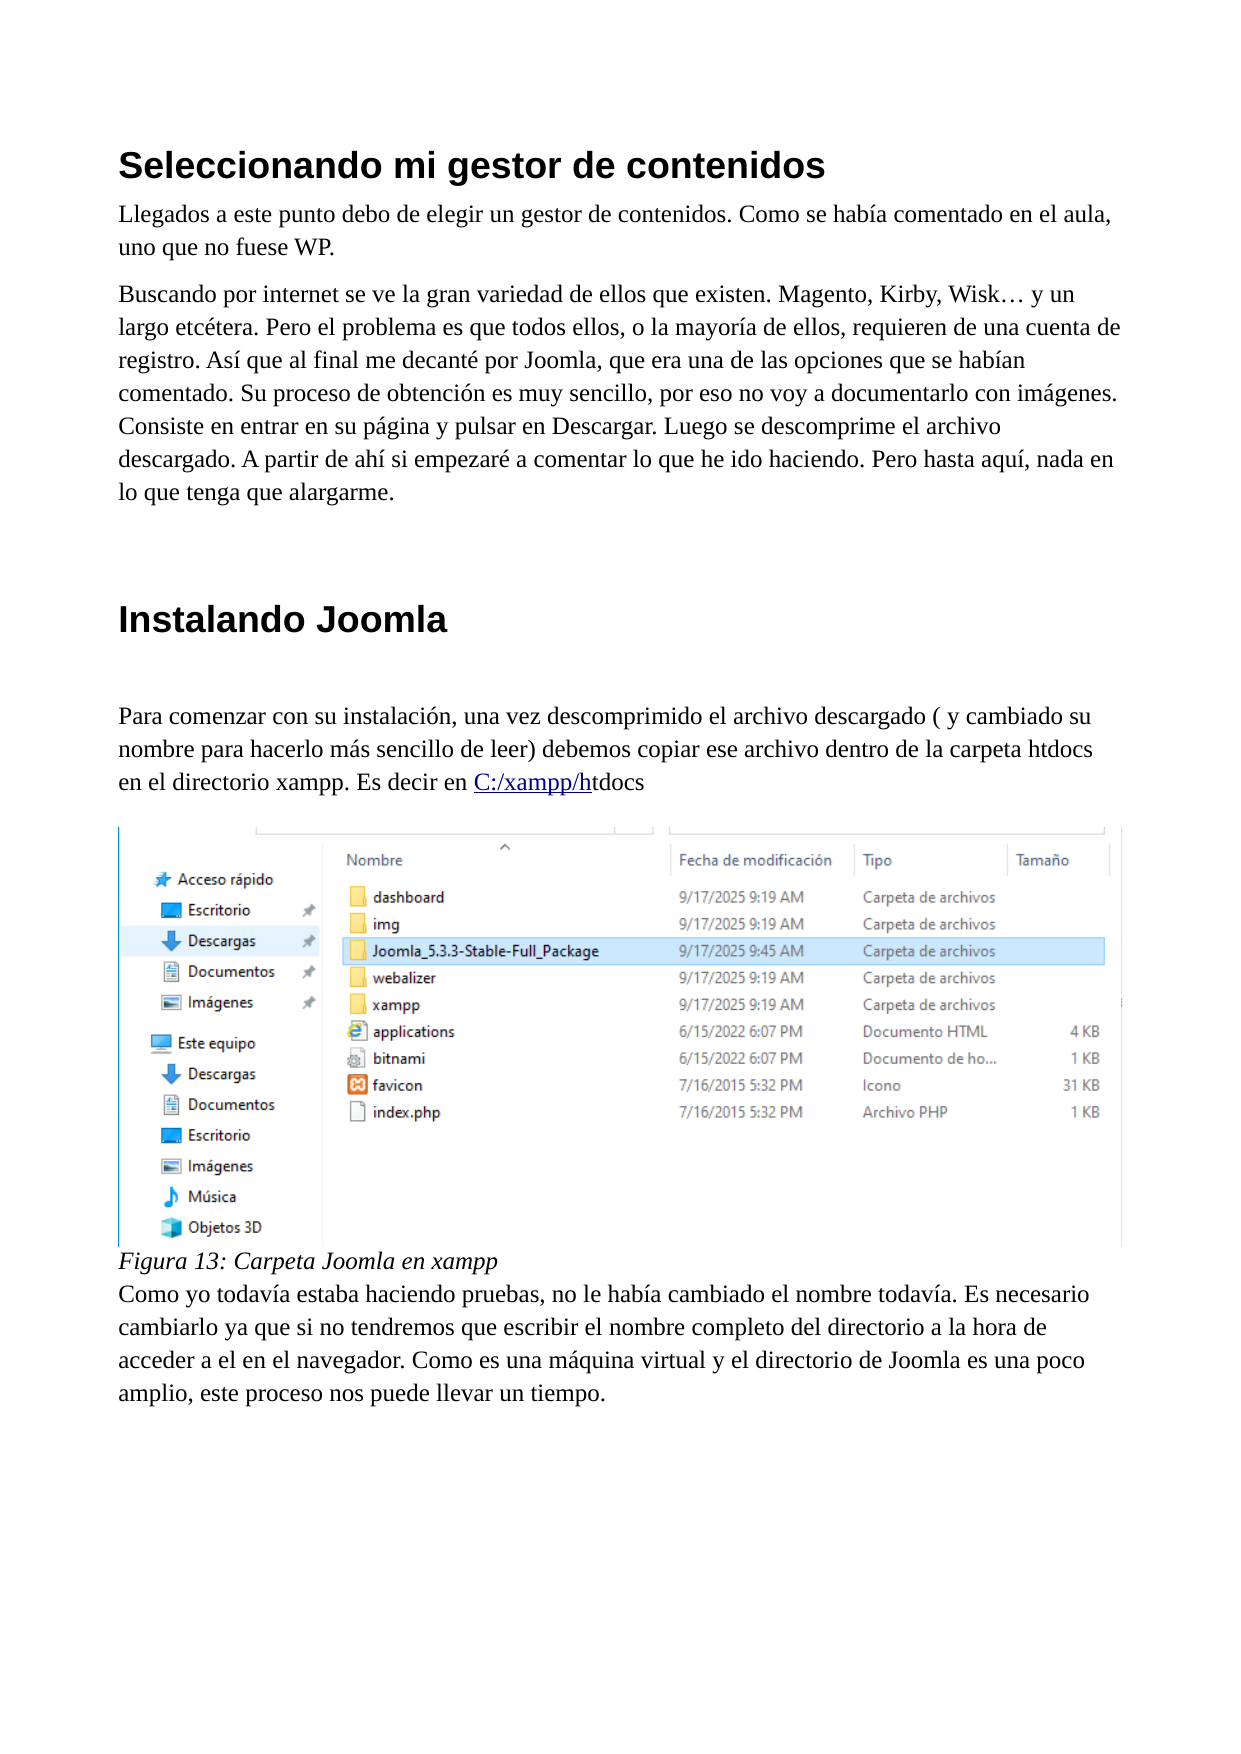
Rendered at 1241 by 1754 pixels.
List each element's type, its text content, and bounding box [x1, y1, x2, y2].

text Buscando por internet se ve la gran variedad de ellos que existen. Magento, Kirby, Wisk… y un largo etcétera. Pero el problema es que todos ellos, o la mayoría de ellos, requieren de una cuenta de registro. Así que al final me decanté por Joomla, que era una de las opciones que se habían comentado. Su proceso de obtención es muy sencillo, por eso no voy a documentarlo con imágenes. Consiste en entrar en su página y pulsar en Descargar. Luego se descomprime el archivo descargado. A partir de ahí si empezaré a comentar lo que he ido haciendo. Pero hasta aquí, nada en lo que tenga que alargarme. [118, 279, 1122, 506]
text [118, 814, 1122, 827]
text Figura 13: Carpeta Joomla en xampp [118, 1247, 1122, 1275]
subtitle Instalando Joomla [118, 598, 1122, 641]
text Como yo todavía estaba haciendo pruebas, no le había cambiado el nombre todavía. Es necesario cambiarlo ya que si no tendremos que escribir el nombre completo del directorio a la hora de acceder a el en el navegador. Como es una máquina virtual y el directorio de Joomla es una poco amplio, este proceso nos puede llevar un tiempo. [118, 1275, 1122, 1407]
text Para comenzar con su instalación, una vez descomprimido el archivo descargado ( y cambiado su nombre para hacerlo más sencillo de leer) debemos copiar ese archivo dentro de la carpeta htdocs en el directorio xampp. Es decir en C:/xampp/htdocs [118, 701, 1122, 796]
text Llegados a este punto debo de elegir un gestor de contenidos. Como se había comentado en el aula, uno que no fuese WP. [118, 199, 1122, 261]
picture [120, 827, 1123, 1247]
subtitle Seleccionando mi gestor de contenidos [118, 143, 1122, 186]
